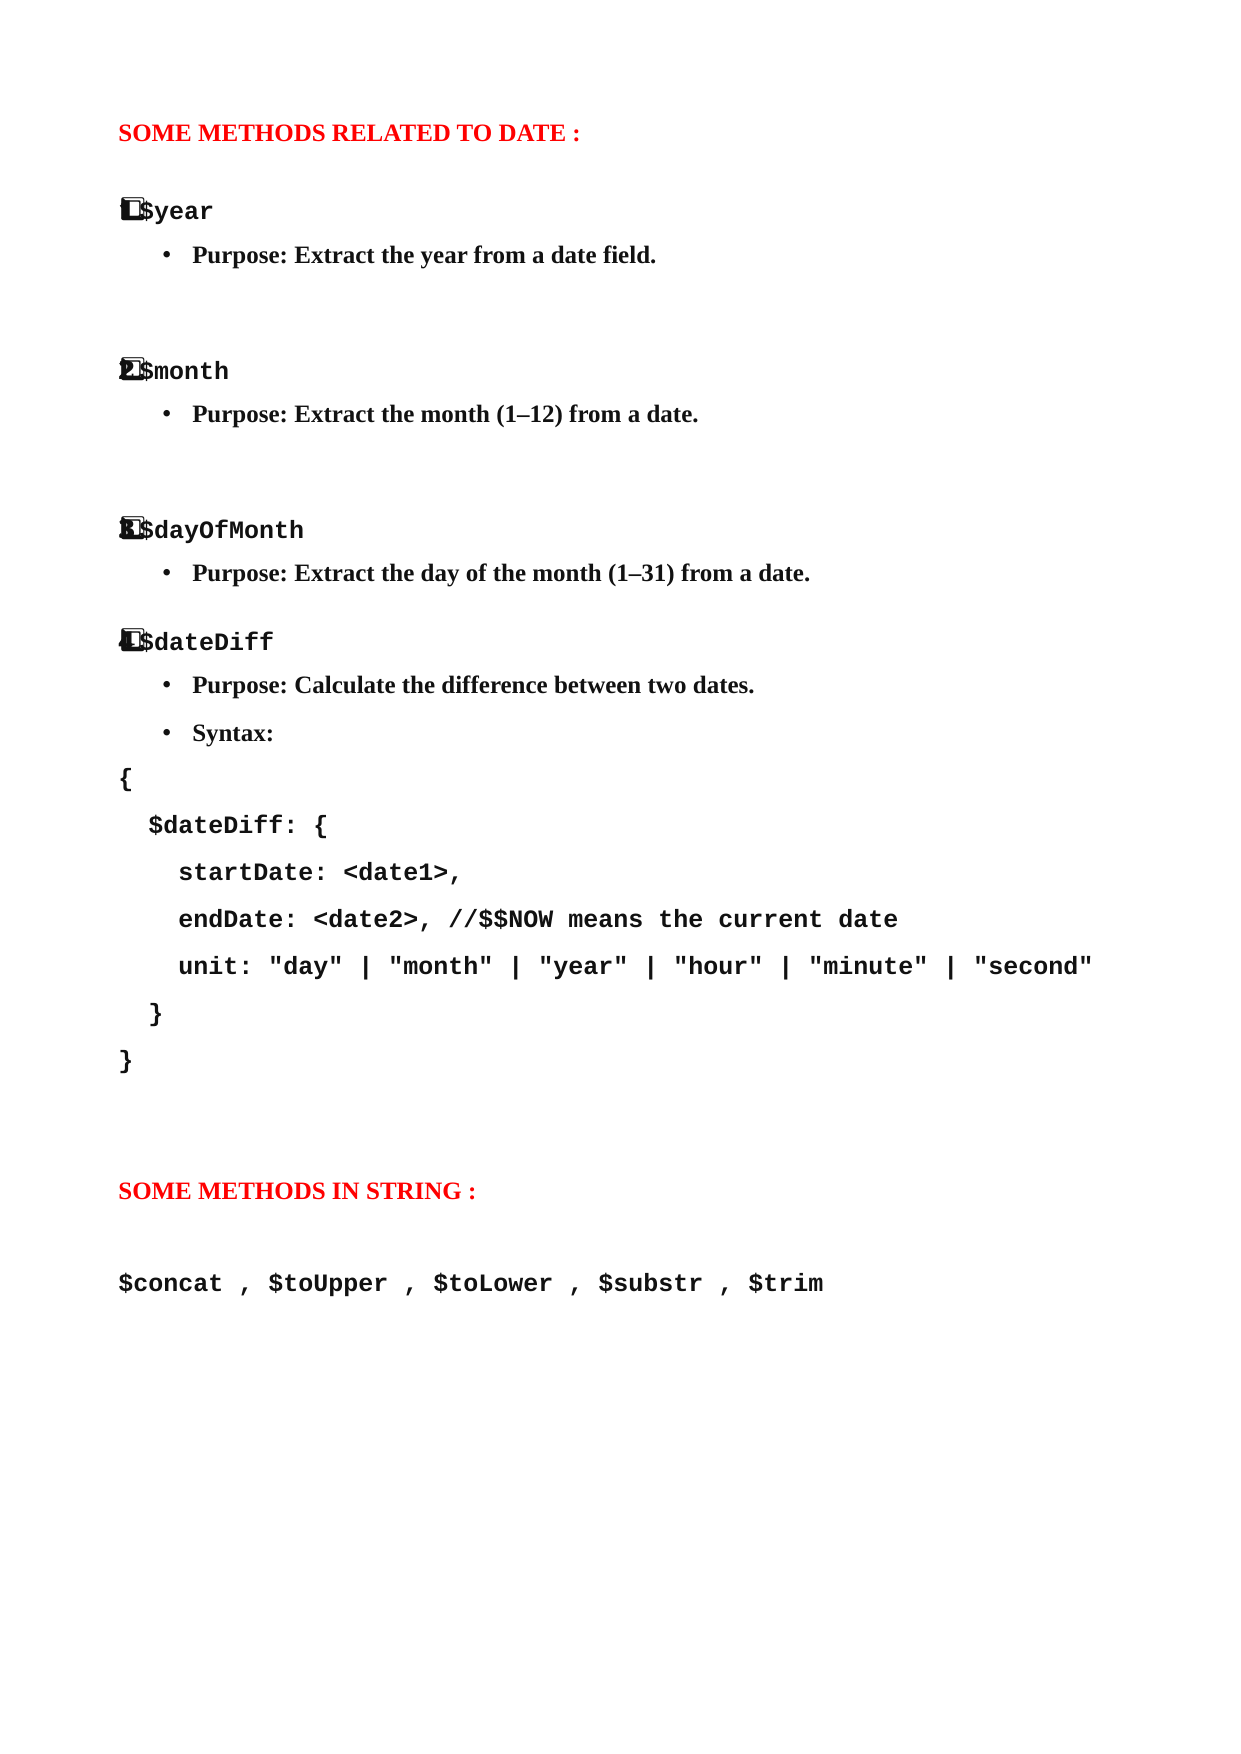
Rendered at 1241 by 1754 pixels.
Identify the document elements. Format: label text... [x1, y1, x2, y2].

text $dateDiff: { [118, 813, 1122, 841]
subtitle 1️⃣ $year [118, 196, 1122, 227]
text $concat , $toUpper , $toLower , $substr , $trim [118, 1271, 1122, 1299]
text unit: "day" | "month" | "year" | "hour" | "minute" | "second" [118, 954, 1122, 982]
subtitle 3️⃣ $dayOfMonth [118, 515, 1122, 546]
list Purpose: Extract the year from a date field. [162, 240, 1122, 268]
list Purpose: Calculate the difference between two dates. [162, 670, 1122, 699]
list Syntax: [162, 718, 1122, 747]
text } [118, 1001, 1122, 1029]
subtitle 4️⃣ $dateDiff [118, 627, 1122, 658]
text endDate: <date2>, //$$NOW means the current date [118, 907, 1122, 935]
text startDate: <date1>, [118, 860, 1122, 888]
list Purpose: Extract the month (1–12) from a date. [162, 399, 1122, 428]
text SOME METHODS RELATED TO DATE : [118, 118, 1122, 147]
text SOME METHODS IN STRING : [118, 1176, 1122, 1204]
text } [118, 1048, 1122, 1076]
subtitle 2️⃣ $month [118, 356, 1122, 387]
list Purpose: Extract the day of the month (1–31) from a date. [162, 558, 1122, 587]
text { [118, 766, 1122, 794]
